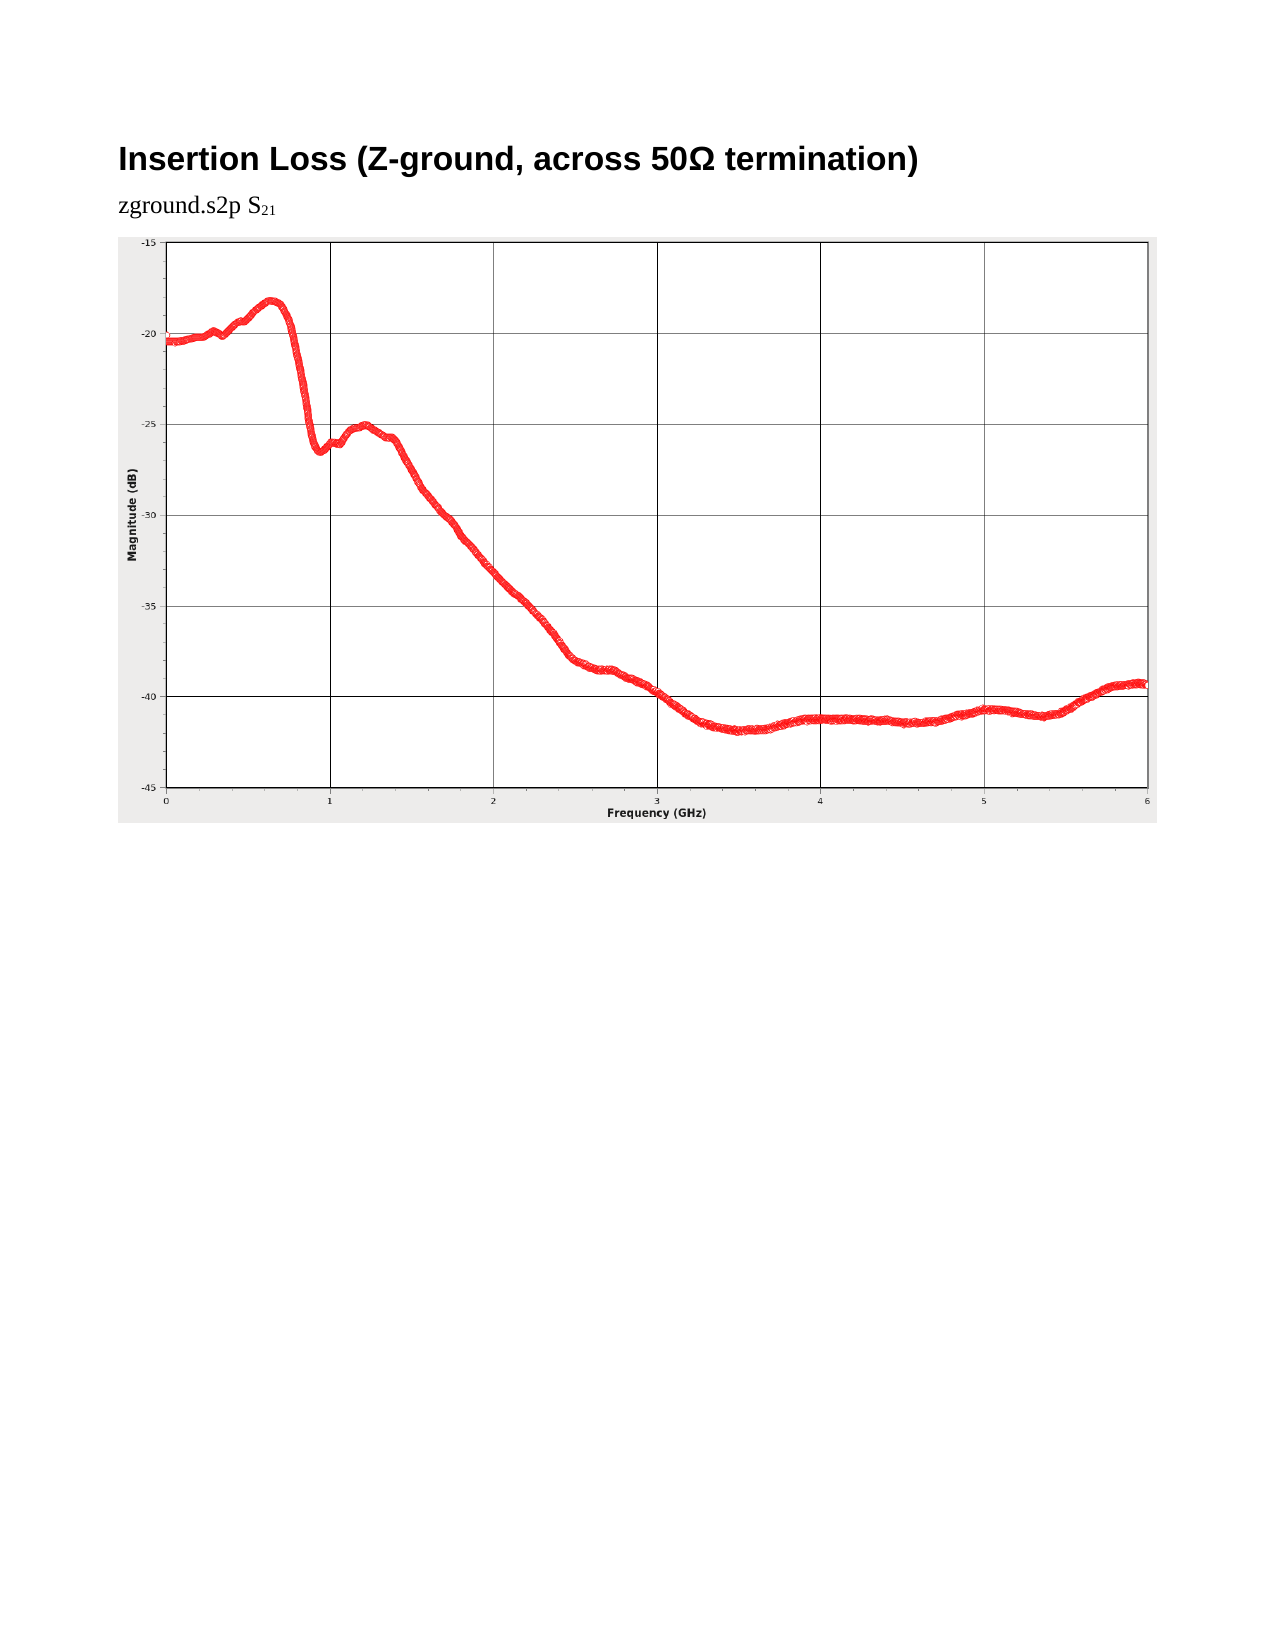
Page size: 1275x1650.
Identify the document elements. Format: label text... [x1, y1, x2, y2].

subtitle Insertion Loss (Z-ground, across 50Ω termination) [118, 139, 1157, 178]
picture [118, 237, 1157, 823]
text zground.s2p S21 [118, 190, 1157, 219]
